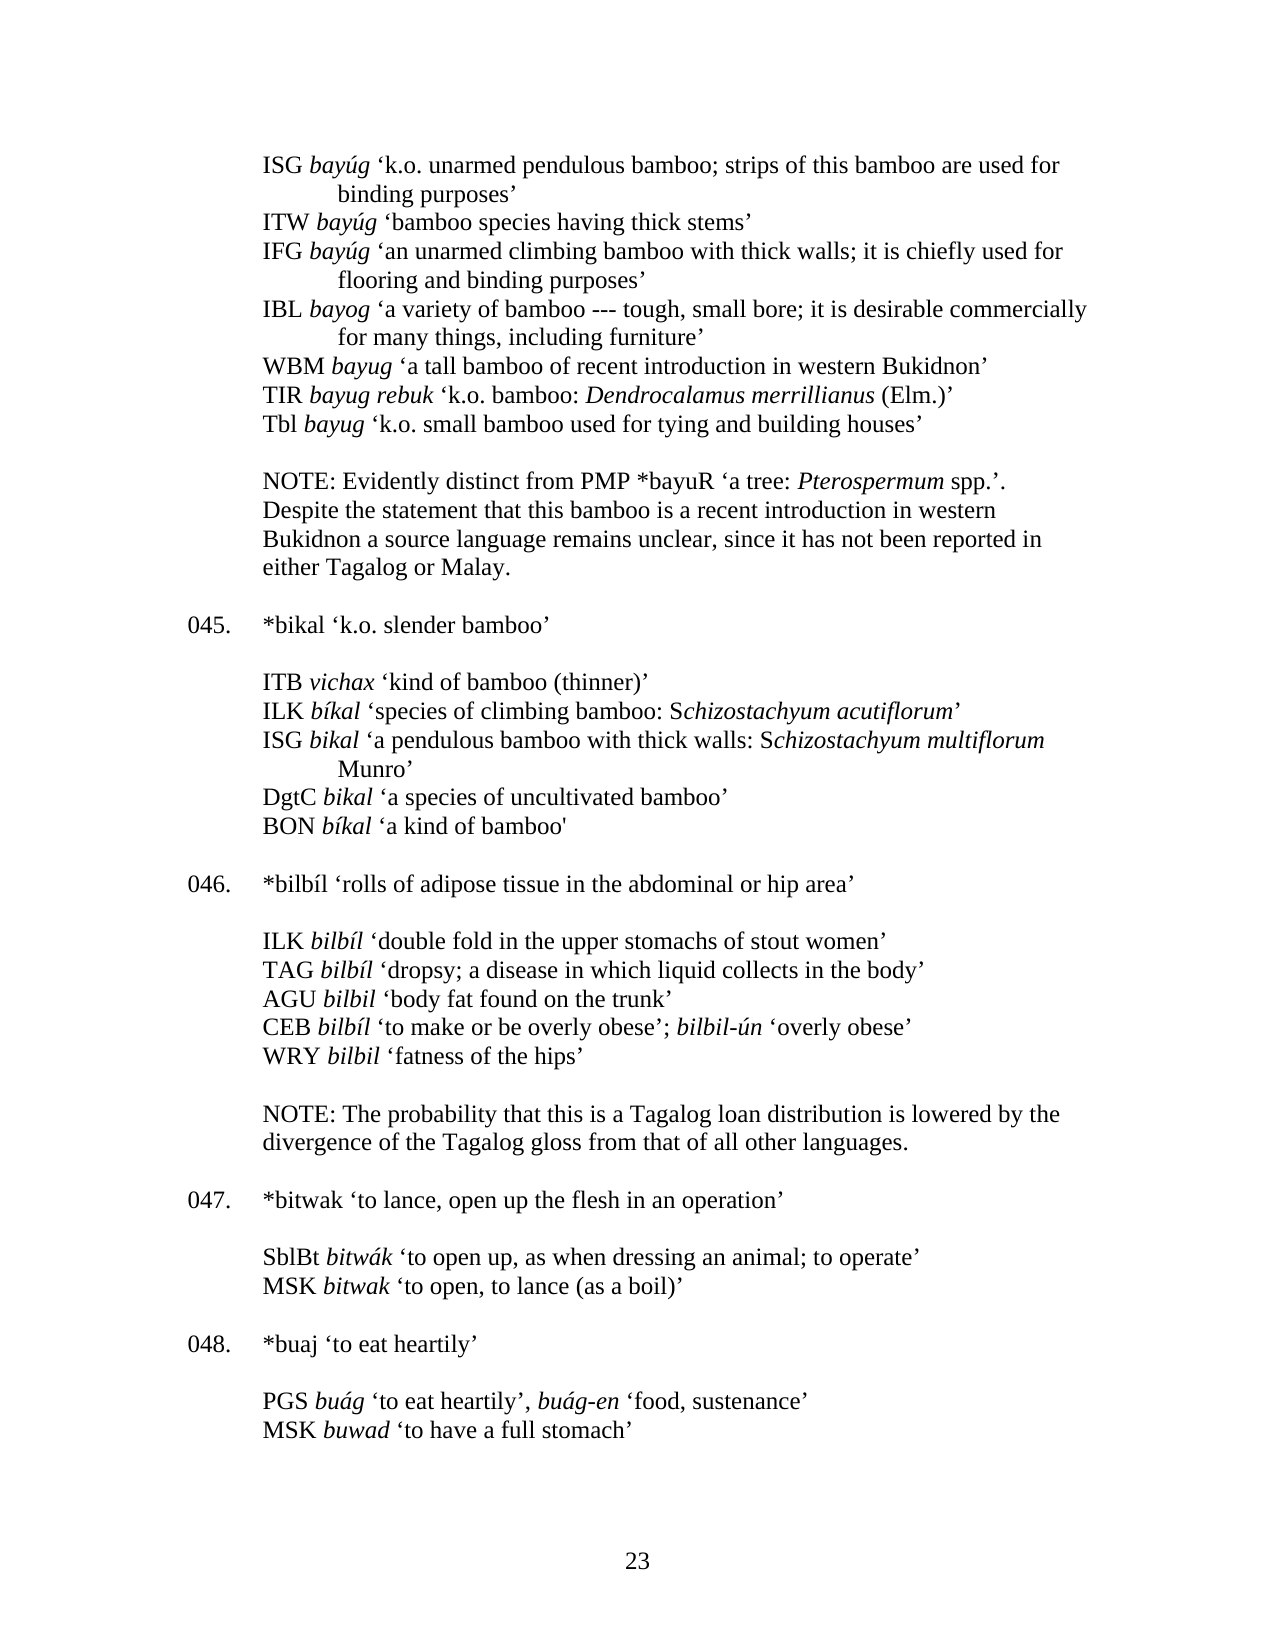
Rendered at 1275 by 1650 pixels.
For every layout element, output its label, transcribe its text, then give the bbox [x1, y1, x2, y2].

text WBM bayug ‘a tall bamboo of recent introduction in western Bukidnon’ [187, 351, 1087, 380]
text BON bíkal ‘a kind of bamboo' [187, 811, 1087, 840]
text for many things, including furniture’ [262, 322, 1087, 351]
text 047. *bitwak ‘to lance, open up the flesh in an operation’ [187, 1185, 1087, 1214]
text NOTE: The probability that this is a Tagalog loan distribution is lowered by the [187, 1099, 1087, 1127]
text MSK bitwak ‘to open, to lance (as a boil)’ [187, 1271, 1087, 1300]
text CEB bilbíl ‘to make or be overly obese’; bilbil-ún ‘overly obese’ [187, 1012, 1087, 1041]
text NOTE: Evidently distinct from PMP *bayuR ‘a tree: Pterospermum spp.’. Despite the statement that this bamboo is a recent introduction in western Bukidnon a source language remains unclear, since it has not been reported in either Tagalog or Malay. [262, 466, 1087, 581]
text IFG bayúg ‘an unarmed climbing bamboo with thick walls; it is chiefly used for [187, 236, 1087, 265]
text IBL bayog ‘a variety of bamboo --- tough, small bore; it is desirable commercially [187, 294, 1087, 322]
text ITW bayúg ‘bamboo species having thick stems’ [187, 207, 1087, 236]
text TIR bayug rebuk ‘k.o. bamboo: Dendrocalamus merrillianus (Elm.)’ [187, 380, 1087, 409]
text ILK bilbíl ‘double fold in the upper stomachs of stout women’ [187, 926, 1087, 955]
text ISG bayúg ‘k.o. unarmed pendulous bamboo; strips of this bamboo are used for [187, 150, 1087, 179]
text ITB vichax ‘kind of bamboo (thinner)’ [187, 667, 1087, 696]
text WRY bilbil ‘fatness of the hips’ [187, 1041, 1087, 1070]
text Tbl bayug ‘k.o. small bamboo used for tying and building houses’ [187, 409, 1087, 437]
text DgtC bikal ‘a species of uncultivated bamboo’ [187, 782, 1087, 811]
text AGU bilbil ‘body fat found on the trunk’ [187, 984, 1087, 1012]
text ISG bikal ‘a pendulous bamboo with thick walls: Schizostachyum multiflorum [187, 725, 1087, 754]
text binding purposes’ [262, 179, 1087, 207]
text 045. *bikal ‘k.o. slender bamboo’ [187, 610, 1087, 639]
text SblBt bitwák ‘to open up, as when dressing an animal; to operate’ [187, 1242, 1087, 1271]
text divergence of the Tagalog gloss from that of all other languages. [187, 1127, 1087, 1156]
text MSK buwad ‘to have a full stomach’ [187, 1415, 1087, 1444]
text PGS buág ‘to eat heartily’, buág-en ‘food, sustenance’ [187, 1386, 1087, 1415]
text ILK bíkal ‘species of climbing bamboo: Schizostachyum acutiflorum’ [187, 696, 1087, 725]
text flooring and binding purposes’ [262, 265, 1087, 294]
text TAG bilbíl ‘dropsy; a disease in which liquid collects in the body’ [187, 955, 1087, 984]
text 046. *bilbíl ‘rolls of adipose tissue in the abdominal or hip area’ [187, 869, 1087, 897]
text 048. *buaj ‘to eat heartily’ [187, 1329, 1087, 1357]
text Munro’ [262, 754, 1087, 782]
